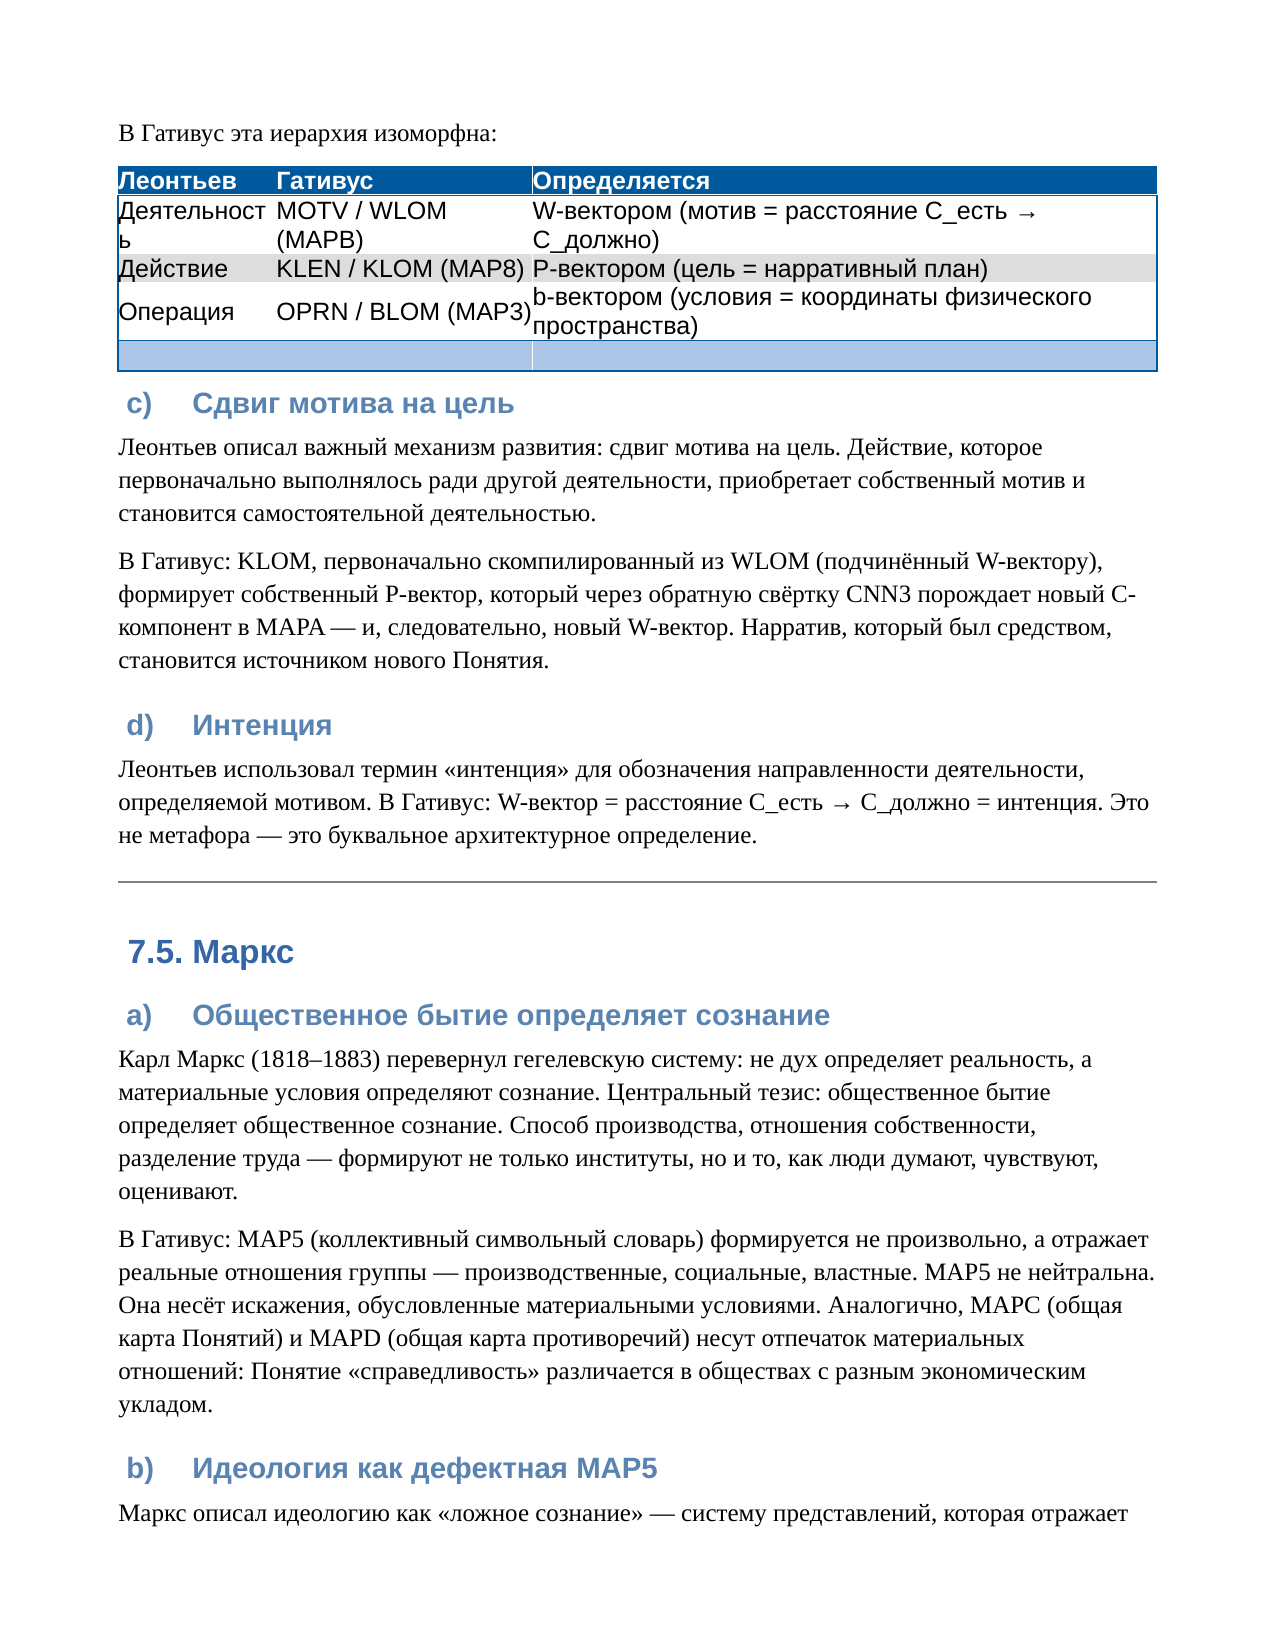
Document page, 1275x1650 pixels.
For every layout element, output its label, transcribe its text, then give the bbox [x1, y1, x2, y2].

text В Гативус: MAP5 (коллективный символьный словарь) формируется не произвольно, а отражает реальные отношения группы — производственные, социальные, властные. MAP5 не нейтральна. Она несёт искажения, обусловленные материальными условиями. Аналогично, MAPC (общая карта Понятий) и MAPD (общая карта противоречий) несут отпечаток материальных отношений: Понятие «справедливость» различается в обществах с разным экономическим укладом. [118, 1224, 1157, 1418]
text Леонтьев описал важный механизм развития: сдвиг мотива на цель. Действие, которое первоначально выполнялось ради другой деятельности, приобретает собственный мотив и становится самостоятельной деятельностью. [118, 432, 1157, 527]
table_cell P-вектором (цель = нарративный план) [533, 254, 1156, 282]
table_cell MOTV / WLOM (MAPB) [276, 196, 532, 253]
subtitle Сдвиг мотива на цель [118, 386, 1157, 420]
table_cell [533, 341, 1156, 370]
table_cell Деятельность [119, 196, 276, 253]
subtitle Маркс [118, 932, 1157, 971]
table_cell b-вектором (условия = координаты физического пространства) [533, 282, 1156, 340]
table_cell [276, 341, 532, 370]
text Маркс описал идеологию как «ложное сознание» — систему представлений, которая отражает [118, 1498, 1157, 1526]
table_header Определяется [533, 166, 1157, 194]
table_cell Действие [119, 254, 276, 282]
table_cell W-вектором (мотив = расстояние C_есть → C_должно) [533, 196, 1156, 253]
table_header Гативус [276, 166, 532, 194]
table_cell KLEN / KLOM (MAP8) [276, 254, 532, 282]
table_cell Операция [119, 282, 276, 340]
text Карл Маркс (1818–1883) перевернул гегелевскую систему: не дух определяет реальность, а материальные условия определяют сознание. Центральный тезис: общественное бытие определяет общественное сознание. Способ производства, отношения собственности, разделение труда — формируют не только институты, но и то, как люди думают, чувствуют, оценивают. [118, 1044, 1157, 1205]
subtitle Идеология как дефектная MAP5 [118, 1451, 1157, 1485]
text В Гативус: KLOM, первоначально скомпилированный из WLOM (подчинённый W-вектору), формирует собственный P-вектор, который через обратную свёртку CNN3 порождает новый C-компонент в MAPA — и, следовательно, новый W-вектор. Нарратив, который был средством, становится источником нового Понятия. [118, 546, 1157, 674]
table_cell [119, 341, 276, 370]
table_cell OPRN / BLOM (MAP3) [276, 282, 532, 340]
table_header Леонтьев [118, 166, 276, 194]
text В Гативус эта иерархия изоморфна: [118, 118, 1157, 147]
subtitle Интенция [118, 707, 1157, 741]
subtitle Общественное бытие определяет сознание [118, 998, 1157, 1032]
text Леонтьев использовал термин «интенция» для обозначения направленности деятельности, определяемой мотивом. В Гативус: W-вектор = расстояние C_есть → C_должно = интенция. Это не метафора — это буквальное архитектурное определение. [118, 754, 1157, 848]
